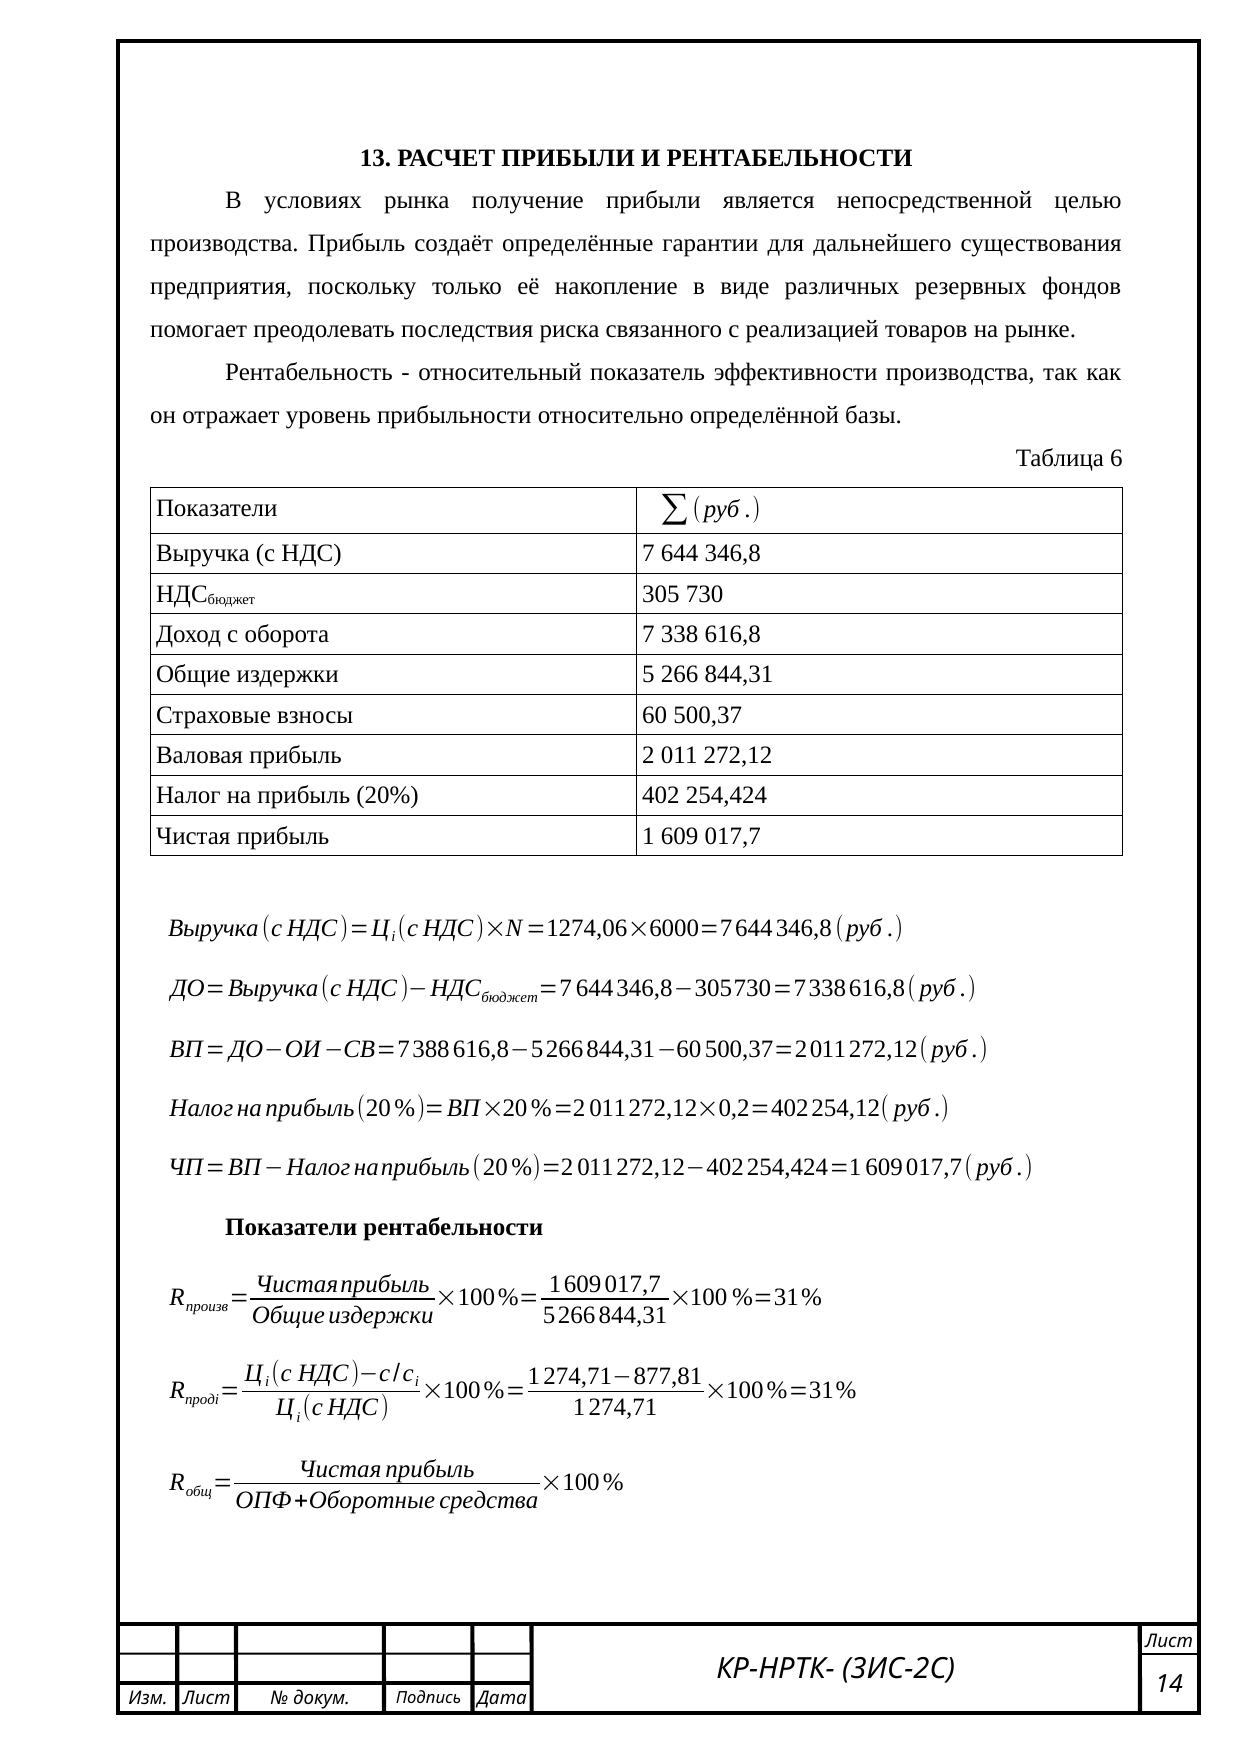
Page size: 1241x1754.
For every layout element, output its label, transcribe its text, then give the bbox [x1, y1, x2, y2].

text В условиях рынка получение прибыли является непосредственной целью производства. Прибыль создаёт определённые гарантии для дальнейшего существования предприятия, поскольку только её накопление в виде различных резервных фондов помогает преодолевать последствия риска связанного с реализацией товаров на рынке. [150, 185, 1122, 343]
table_cell Общие издержки [151, 655, 636, 694]
table_cell Страховые взносы [151, 695, 636, 734]
table_cell 7 338 616,8 [637, 614, 1122, 654]
text Показатели рентабельности [150, 1212, 1122, 1241]
table_cell 7 644 346,8 [637, 534, 1122, 573]
table_header [637, 488, 1122, 533]
table_cell Доход с оборота [151, 614, 636, 654]
table_cell 305 730 [637, 574, 1122, 613]
text Таблица 6 [150, 443, 1122, 472]
table_cell 402 254,424 [637, 776, 1122, 815]
table_cell НДСбюджет [151, 574, 636, 613]
table_cell Валовая прибыль [151, 735, 636, 774]
table_cell Чистая прибыль [151, 816, 636, 855]
table_cell 5 266 844,31 [637, 655, 1122, 694]
table_cell Налог на прибыль (20%) [151, 776, 636, 815]
table_header Показатели [151, 488, 636, 533]
text Рентабельность - относительный показатель эффективности производства, так как он отражает уровень прибыльности относительно определённой базы. [150, 357, 1122, 429]
table_cell 1 609 017,7 [637, 816, 1122, 855]
table_cell Выручка (с НДС) [151, 534, 636, 573]
table_cell 2 011 272,12 [637, 735, 1122, 774]
table_cell 60 500,37 [637, 695, 1122, 734]
subtitle 13. РАСЧЕТ ПРИБЫЛИ И РЕНТАБЕЛЬНОСТИ [150, 143, 1122, 172]
